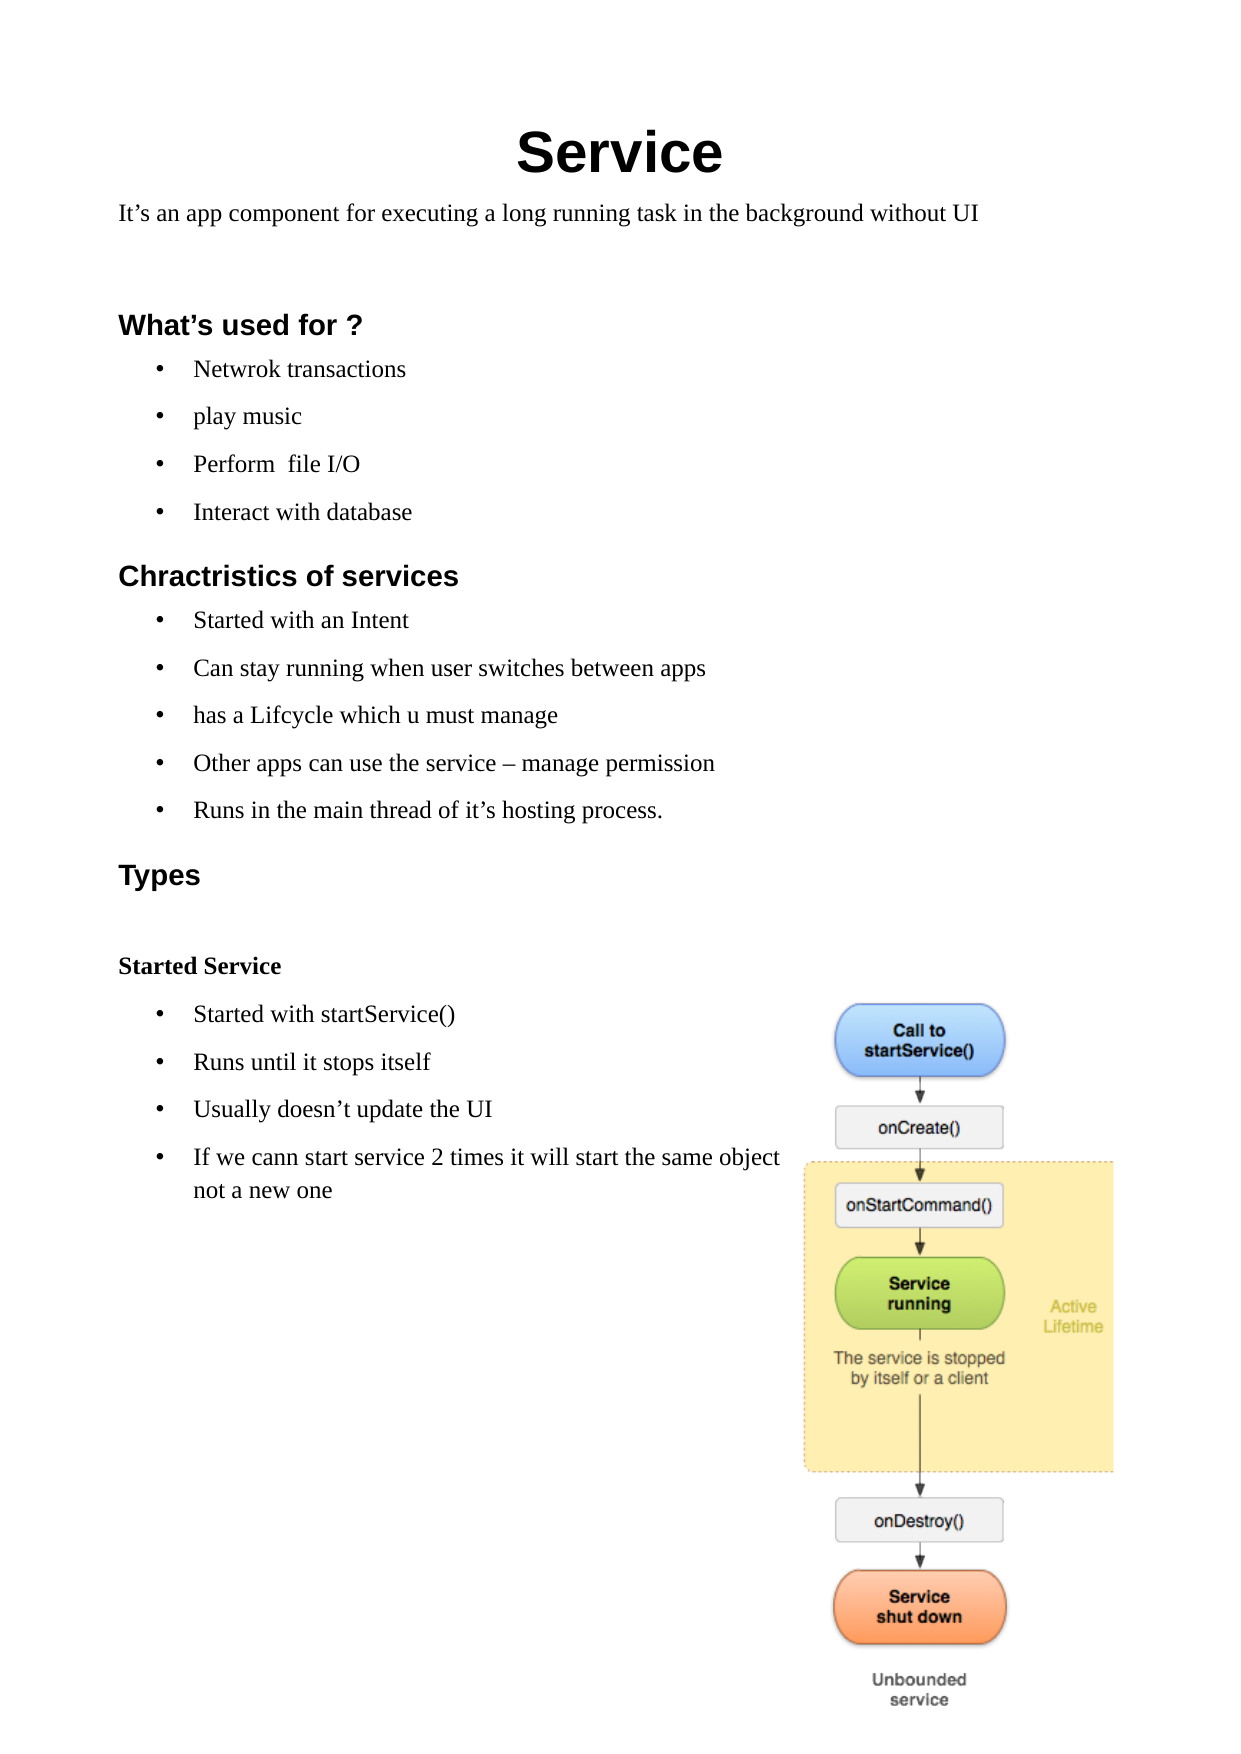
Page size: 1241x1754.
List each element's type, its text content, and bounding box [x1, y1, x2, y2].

list Started with an Intent [156, 605, 1122, 634]
subtitle Chractristics of services [118, 559, 1122, 592]
list Usually doesn’t update the UI [156, 1094, 795, 1123]
list Other apps can use the service – manage permission [156, 748, 1122, 777]
list Runs until it stops itself [156, 1047, 795, 1075]
list Interact with database [156, 497, 1122, 525]
text Started Service [118, 951, 1122, 980]
list play music [156, 401, 1122, 430]
list Runs in the main thread of it’s hosting process. [156, 795, 1122, 824]
list Started with startService() [156, 999, 795, 1028]
text It’s an app component for executing a long running task in the background without UI [118, 198, 1122, 226]
list Can stay running when user switches between apps [156, 653, 1122, 681]
list Perform file I/O [156, 449, 1122, 478]
subtitle Types [118, 858, 1122, 891]
list has a Lifcycle which u must manage [156, 700, 1122, 729]
picture [795, 991, 1114, 1716]
subtitle What’s used for ? [118, 307, 1122, 341]
list Netwrok transactions [156, 354, 1122, 382]
title Service [118, 118, 1122, 185]
list If we cann start service 2 times it will start the same object not a new one [156, 1142, 795, 1204]
